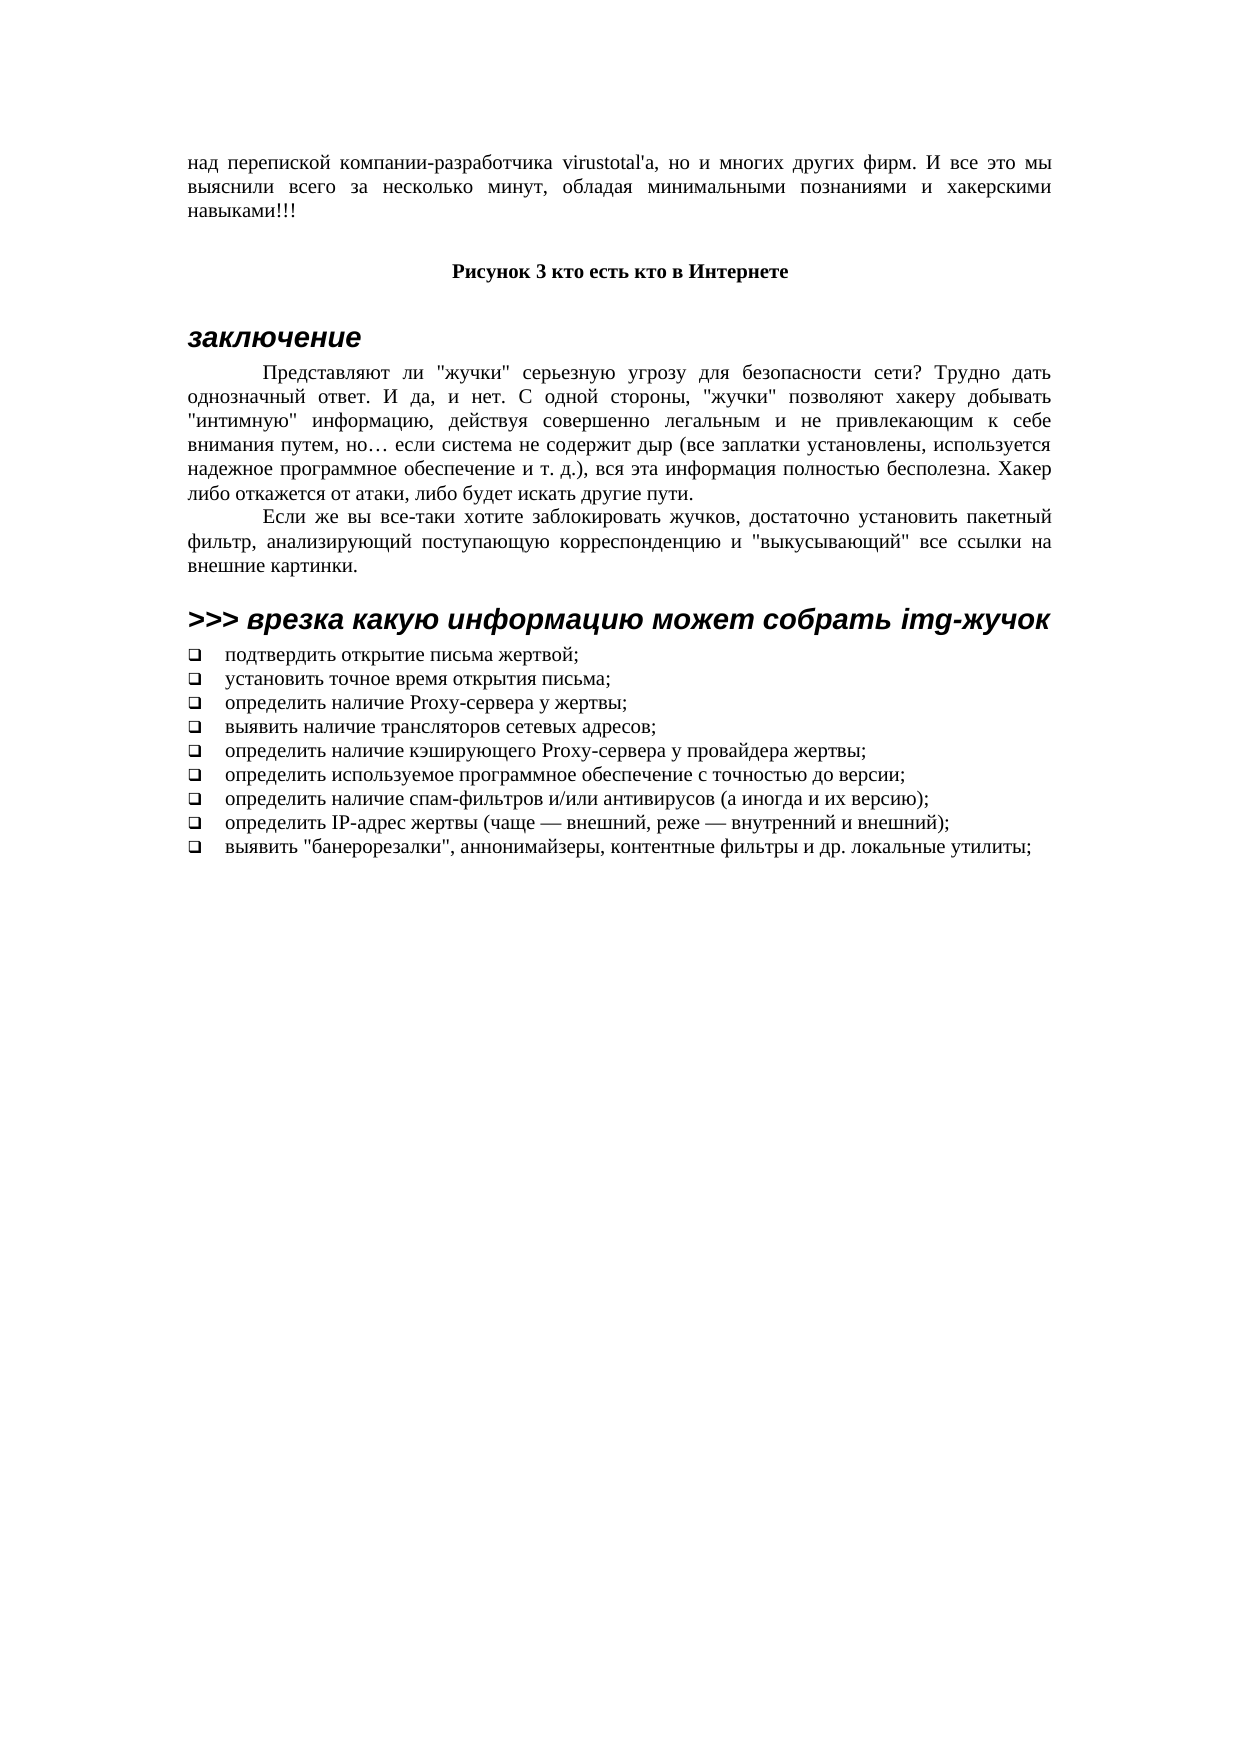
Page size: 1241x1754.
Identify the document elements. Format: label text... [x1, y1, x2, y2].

list определить используемое программное обеспечение с точностью до версии; [187, 762, 1053, 786]
text над перепиской компании-разработчика virustotal'а, но и многих других фирм. И все это мы выяснили всего за несколько минут, обладая минимальными познаниями и хакерскими навыками!!! [187, 150, 1053, 222]
text Рисунок 3 кто есть кто в Интернете [187, 259, 1053, 283]
list подтвердить открытие письма жертвой; [187, 641, 1053, 666]
text Если же вы все-таки хотите заблокировать жучков, достаточно установить пакетный фильтр, анализирующий поступающую корреспонденцию и "выкусывающий" все ссылки на внешние картинки. [187, 504, 1053, 577]
list установить точное время открытия письма; [187, 666, 1053, 689]
text Представляют ли "жучки" серьезную угрозу для безопасности сети? Трудно дать однозначный ответ. И да, и нет. С одной стороны, "жучки" позволяют хакеру добывать "интимную" информацию, действуя совершенно легальным и не привлекающим к себе внимания путем, но… если система не содержит дыр (все заплатки установлены, используется надежное программное обеспечение и т. д.), вся эта информация полностью бесполезна. Хакер либо откажется от атаки, либо будет искать другие пути. [187, 360, 1053, 504]
subtitle заключение [187, 320, 1053, 354]
list определить наличие Proxy-сервера у жертвы; [187, 689, 1053, 714]
list выявить наличие трансляторов сетевых адресов; [187, 714, 1053, 738]
subtitle >>> врезка какую информацию может собрать img-жучок [187, 602, 1053, 635]
list определить наличие кэширующего Proxy-сервера у провайдера жертвы; [187, 738, 1053, 762]
list определить IP-адрес жертвы (чаще — внешний, реже — внутренний и внешний); [187, 810, 1053, 834]
list определить наличие спам-фильтров и/или антивирусов (а иногда и их версию); [187, 786, 1053, 810]
list выявить "банерорезалки", аннонимайзеры, контентные фильтры и др. локальные утилиты; [187, 834, 1053, 858]
